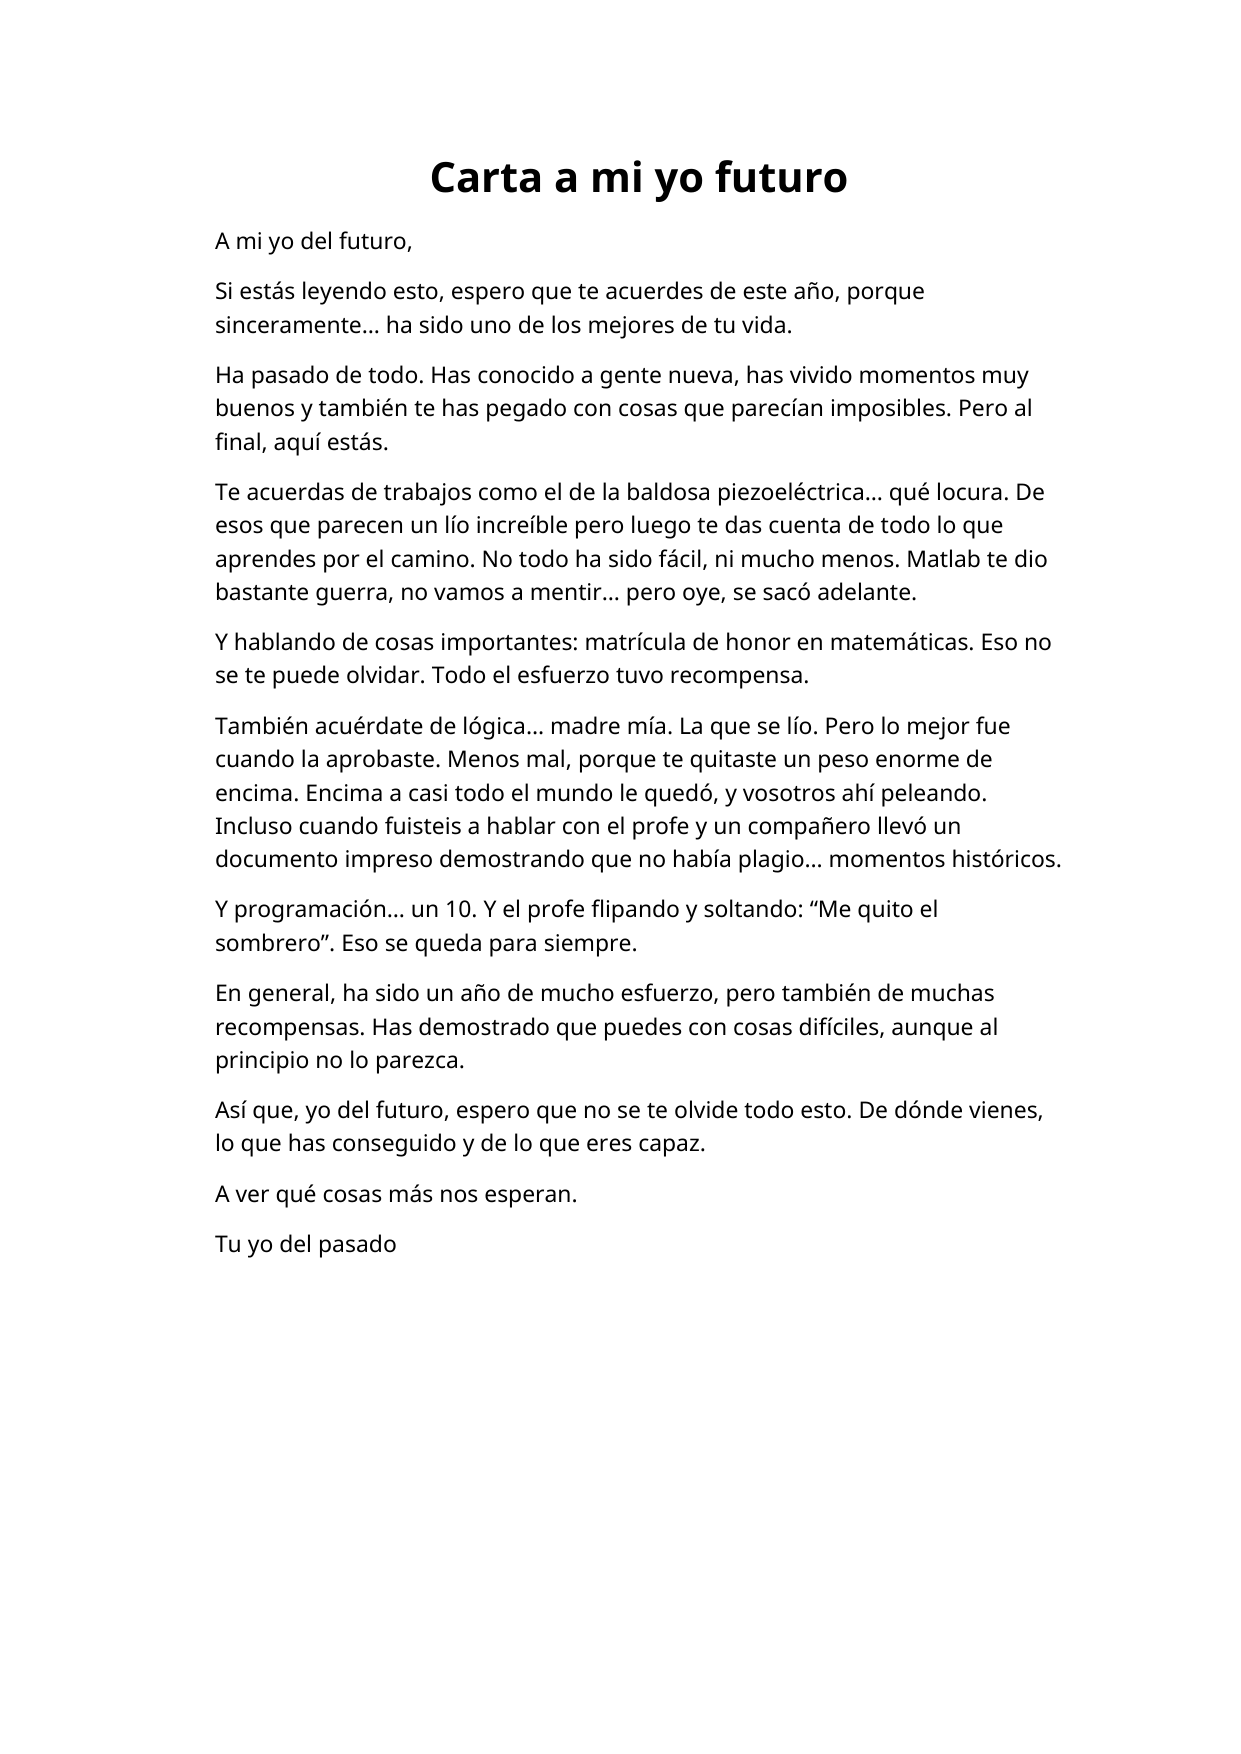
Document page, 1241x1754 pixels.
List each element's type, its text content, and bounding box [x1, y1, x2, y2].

text Carta a mi yo futuro [215, 148, 1063, 204]
text A ver qué cosas más nos esperan. [215, 1177, 1063, 1209]
text Así que, yo del futuro, espero que no se te olvide todo esto. De dónde vienes, lo que has conseguido y de lo que eres capaz. [215, 1094, 1063, 1159]
text También acuérdate de lógica… madre mía. La que se lío. Pero lo mejor fue cuando la aprobaste. Menos mal, porque te quitaste un peso enorme de encima. Encima a casi todo el mundo le quedó, y vosotros ahí peleando. Incluso cuando fuisteis a hablar con el profe y un compañero llevó un documento impreso demostrando que no había plagio… momentos históricos. [215, 709, 1063, 874]
text Y programación… un 10. Y el profe flipando y soltando: “Me quito el sombrero”. Eso se queda para siempre. [215, 893, 1063, 958]
text Ha pasado de todo. Has conocido a gente nueva, has vivido momentos muy buenos y también te has pegado con cosas que parecían imposibles. Pero al final, aquí estás. [215, 359, 1063, 457]
text Si estás leyendo esto, espero que te acuerdes de este año, porque sinceramente… ha sido uno de los mejores de tu vida. [215, 275, 1063, 340]
text En general, ha sido un año de mucho esfuerzo, pero también de muchas recompensas. Has demostrado que puedes con cosas difíciles, aunque al principio no lo parezca. [215, 977, 1063, 1075]
text Y hablando de cosas importantes: matrícula de honor en matemáticas. Eso no se te puede olvidar. Todo el esfuerzo tuvo recompensa. [215, 626, 1063, 691]
text A mi yo del futuro, [215, 225, 1063, 256]
text Te acuerdas de trabajos como el de la baldosa piezoeléctrica… qué locura. De esos que parecen un lío increíble pero luego te das cuenta de todo lo que aprendes por el camino. No todo ha sido fácil, ni mucho menos. Matlab te dio bastante guerra, no vamos a mentir… pero oye, se sacó adelante. [215, 476, 1063, 607]
text Tu yo del pasado [215, 1228, 1063, 1259]
